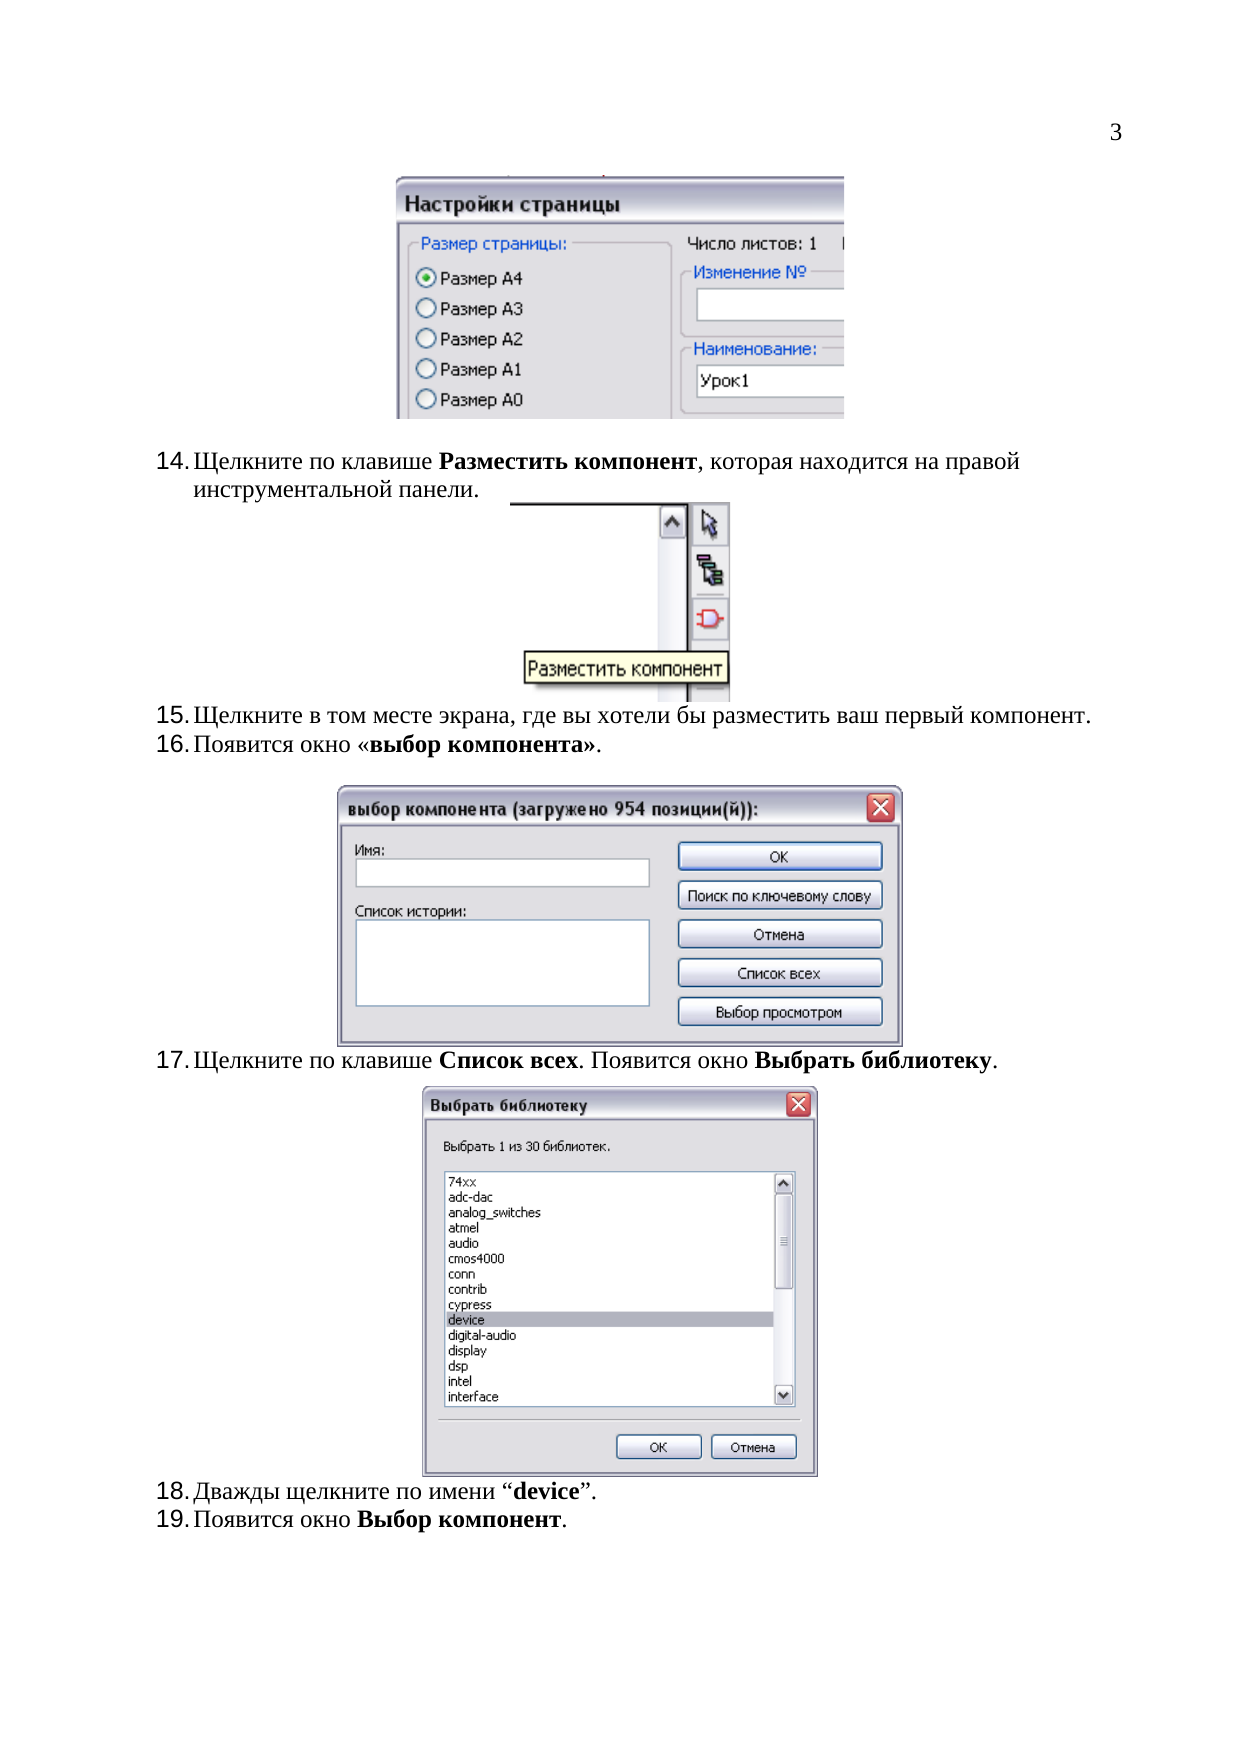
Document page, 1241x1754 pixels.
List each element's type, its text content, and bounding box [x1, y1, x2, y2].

picture [395, 175, 845, 419]
list Дважды щелкните по имени “device”. [156, 1086, 1122, 1505]
list Щелкните в том месте экрана, где вы хотели бы разместить ваш первый компонент. [156, 502, 1122, 729]
list Появится окно Выбор компонент. [156, 1505, 1122, 1533]
picture [422, 1086, 818, 1477]
list Появится окно «выбор компонента». [156, 729, 1122, 757]
picture [337, 785, 903, 1047]
list Щелкните по клавише Разместить компонент, которая находится на правой инструментальной панели. [156, 447, 1122, 502]
picture [510, 502, 730, 702]
list Щелкните по клавише Cписок всех. Появится окно Выбрать библиотеку. [156, 809, 1122, 1074]
